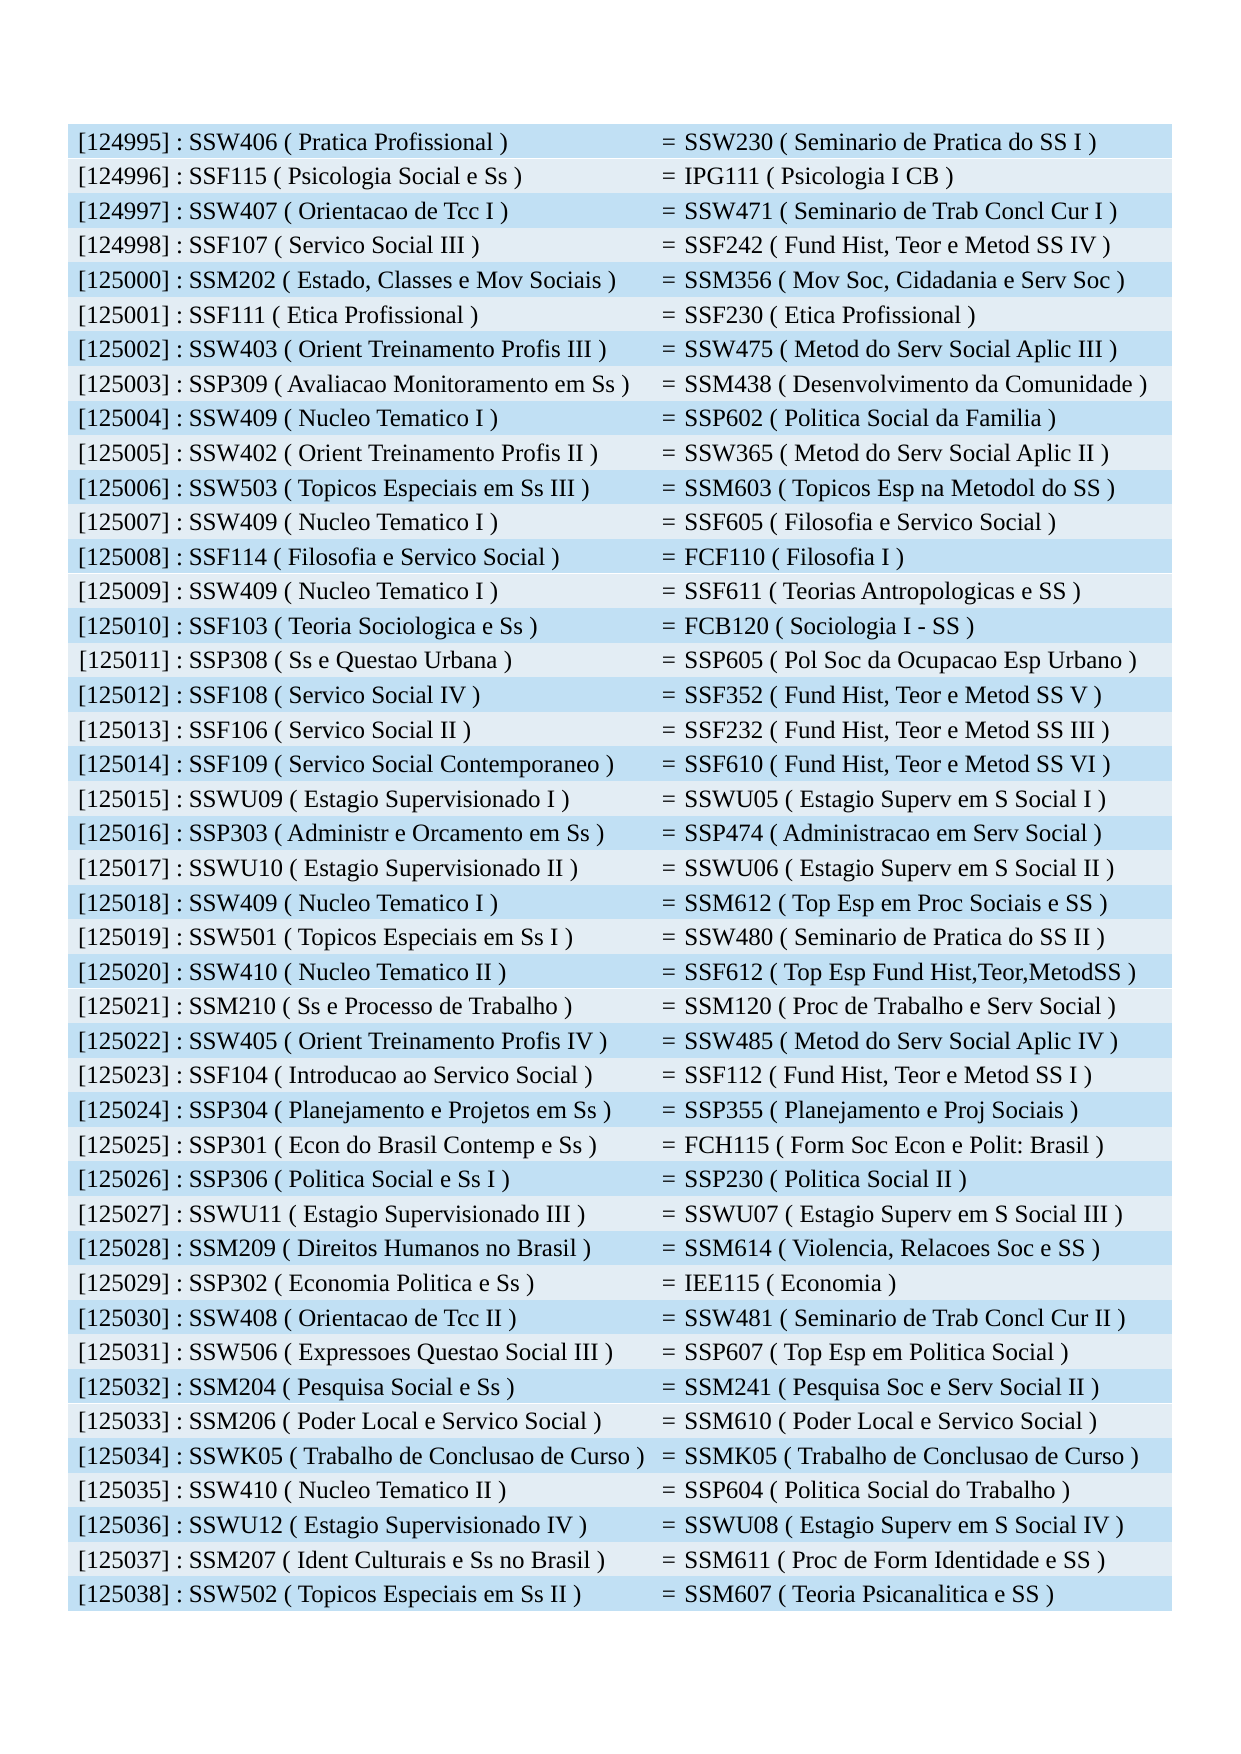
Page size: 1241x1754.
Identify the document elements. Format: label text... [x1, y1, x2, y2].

table_cell SSM207 ( Ident Culturais e Ss no Brasil ) [186, 1542, 656, 1576]
table_cell SSW481 ( Seminario de Trab Concl Cur II ) [681, 1300, 1172, 1334]
table_cell SSF108 ( Servico Social IV ) [186, 677, 656, 712]
table_cell SSW475 ( Metod do Serv Social Aplic III ) [681, 331, 1172, 366]
table_cell [125019] : [68, 919, 186, 954]
table_cell [125020] : [68, 954, 186, 988]
table_cell [125036] : [68, 1507, 186, 1542]
table_cell SSW402 ( Orient Treinamento Profis II ) [186, 435, 656, 470]
table_cell = [656, 989, 681, 1023]
table_cell SSF107 ( Servico Social III ) [186, 228, 656, 262]
table_cell = [656, 1438, 681, 1473]
table_cell [125031] : [68, 1334, 186, 1369]
table_cell = [656, 816, 681, 850]
table_cell [125010] : [68, 608, 186, 643]
table_cell = [656, 262, 681, 297]
table_cell = [656, 746, 681, 781]
table_cell = [656, 850, 681, 885]
table_cell SSF242 ( Fund Hist, Teor e Metod SS IV ) [681, 228, 1172, 262]
table_cell [125004] : [68, 401, 186, 435]
table_cell SSP303 ( Administr e Orcamento em Ss ) [186, 816, 656, 850]
table_cell SSW409 ( Nucleo Tematico I ) [186, 885, 656, 919]
table_cell SSP304 ( Planejamento e Projetos em Ss ) [186, 1092, 656, 1127]
table_cell = [656, 677, 681, 712]
table_cell = [656, 781, 681, 816]
table_cell = [656, 1058, 681, 1092]
table_cell SSW506 ( Expressoes Questao Social III ) [186, 1334, 656, 1369]
table_cell SSM206 ( Poder Local e Servico Social ) [186, 1404, 656, 1438]
table_cell [125016] : [68, 816, 186, 850]
table_cell [124998] : [68, 228, 186, 262]
table_cell = [656, 574, 681, 608]
table_cell = [656, 1542, 681, 1576]
table_cell [125033] : [68, 1404, 186, 1438]
table_cell SSF103 ( Teoria Sociologica e Ss ) [186, 608, 656, 643]
table_cell = [656, 1473, 681, 1507]
table_cell SSWU07 ( Estagio Superv em S Social III ) [681, 1196, 1172, 1231]
table_cell [125011] : [68, 643, 186, 677]
table_cell = [656, 539, 681, 573]
table_cell SSF111 ( Etica Profissional ) [186, 297, 656, 331]
table_cell [125005] : [68, 435, 186, 470]
table_cell = [656, 608, 681, 643]
table_cell = [656, 470, 681, 504]
table_cell SSF115 ( Psicologia Social e Ss ) [186, 159, 656, 193]
table_cell SSW409 ( Nucleo Tematico I ) [186, 574, 656, 608]
table_cell SSWU12 ( Estagio Supervisionado IV ) [186, 1507, 656, 1542]
table_cell = [656, 712, 681, 746]
table_cell SSM603 ( Topicos Esp na Metodol do SS ) [681, 470, 1172, 504]
table_cell SSF232 ( Fund Hist, Teor e Metod SS III ) [681, 712, 1172, 746]
table_cell SSW409 ( Nucleo Tematico I ) [186, 504, 656, 539]
table_cell [125023] : [68, 1058, 186, 1092]
table_cell = [656, 1265, 681, 1300]
table_cell = [656, 504, 681, 539]
table_cell [125030] : [68, 1300, 186, 1334]
table_cell [125015] : [68, 781, 186, 816]
table_cell SSW409 ( Nucleo Tematico I ) [186, 401, 656, 435]
table_cell SSW406 ( Pratica Profissional ) [186, 124, 656, 158]
table_cell [125003] : [68, 366, 186, 401]
table_cell = [656, 1334, 681, 1369]
table_cell SSF112 ( Fund Hist, Teor e Metod SS I ) [681, 1058, 1172, 1092]
table_cell SSF114 ( Filosofia e Servico Social ) [186, 539, 656, 573]
table_cell [125000] : [68, 262, 186, 297]
table_cell SSM610 ( Poder Local e Servico Social ) [681, 1404, 1172, 1438]
table_cell [124995] : [68, 124, 186, 158]
table_cell SSF106 ( Servico Social II ) [186, 712, 656, 746]
table_cell [125034] : [68, 1438, 186, 1473]
table_cell SSWU06 ( Estagio Superv em S Social II ) [681, 850, 1172, 885]
table_cell [125037] : [68, 1542, 186, 1576]
table_cell SSW503 ( Topicos Especiais em Ss III ) [186, 470, 656, 504]
table_cell SSWU08 ( Estagio Superv em S Social IV ) [681, 1507, 1172, 1542]
table_cell SSM210 ( Ss e Processo de Trabalho ) [186, 989, 656, 1023]
table_cell [125027] : [68, 1196, 186, 1231]
table_cell SSW230 ( Seminario de Pratica do SS I ) [681, 124, 1172, 158]
table_cell SSF230 ( Etica Profissional ) [681, 297, 1172, 331]
table_cell SSF104 ( Introducao ao Servico Social ) [186, 1058, 656, 1092]
table_cell SSM612 ( Top Esp em Proc Sociais e SS ) [681, 885, 1172, 919]
table_cell [125022] : [68, 1023, 186, 1058]
table_cell SSM438 ( Desenvolvimento da Comunidade ) [681, 366, 1172, 401]
table_cell = [656, 1231, 681, 1265]
table_cell SSF605 ( Filosofia e Servico Social ) [681, 504, 1172, 539]
table_cell [125018] : [68, 885, 186, 919]
table_cell SSF611 ( Teorias Antropologicas e SS ) [681, 574, 1172, 608]
table_cell SSF610 ( Fund Hist, Teor e Metod SS VI ) [681, 746, 1172, 781]
table_cell SSP604 ( Politica Social do Trabalho ) [681, 1473, 1172, 1507]
table_cell SSM209 ( Direitos Humanos no Brasil ) [186, 1231, 656, 1265]
table_cell SSW407 ( Orientacao de Tcc I ) [186, 193, 656, 228]
table_cell [125025] : [68, 1127, 186, 1161]
table_cell SSW405 ( Orient Treinamento Profis IV ) [186, 1023, 656, 1058]
table_cell [125017] : [68, 850, 186, 885]
table_cell SSP607 ( Top Esp em Politica Social ) [681, 1334, 1172, 1369]
table_cell = [656, 366, 681, 401]
table_cell SSWU05 ( Estagio Superv em S Social I ) [681, 781, 1172, 816]
table_cell SSP474 ( Administracao em Serv Social ) [681, 816, 1172, 850]
table_cell SSW365 ( Metod do Serv Social Aplic II ) [681, 435, 1172, 470]
table_cell = [656, 1300, 681, 1334]
table_cell = [656, 1023, 681, 1058]
table_cell SSM241 ( Pesquisa Soc e Serv Social II ) [681, 1369, 1172, 1403]
table_cell = [656, 1196, 681, 1231]
table_cell = [656, 1092, 681, 1127]
table_cell FCF110 ( Filosofia I ) [681, 539, 1172, 573]
table_cell [125032] : [68, 1369, 186, 1403]
table_cell IEE115 ( Economia ) [681, 1265, 1172, 1300]
table_cell [125014] : [68, 746, 186, 781]
table_cell SSP302 ( Economia Politica e Ss ) [186, 1265, 656, 1300]
table_cell SSWU10 ( Estagio Supervisionado II ) [186, 850, 656, 885]
table_cell [124997] : [68, 193, 186, 228]
table_cell SSP308 ( Ss e Questao Urbana ) [186, 643, 656, 677]
table_cell [125001] : [68, 297, 186, 331]
table_cell SSM614 ( Violencia, Relacoes Soc e SS ) [681, 1231, 1172, 1265]
table_cell SSP230 ( Politica Social II ) [681, 1161, 1172, 1196]
table_cell [125021] : [68, 989, 186, 1023]
table_cell [125007] : [68, 504, 186, 539]
table_cell [125012] : [68, 677, 186, 712]
table_cell SSW408 ( Orientacao de Tcc II ) [186, 1300, 656, 1334]
table_cell SSF612 ( Top Esp Fund Hist,Teor,MetodSS ) [681, 954, 1172, 988]
table_cell = [656, 1404, 681, 1438]
table_cell SSM120 ( Proc de Trabalho e Serv Social ) [681, 989, 1172, 1023]
table_cell = [656, 401, 681, 435]
table_cell SSW480 ( Seminario de Pratica do SS II ) [681, 919, 1172, 954]
table_cell = [656, 228, 681, 262]
table_cell SSP355 ( Planejamento e Proj Sociais ) [681, 1092, 1172, 1127]
table_cell SSW501 ( Topicos Especiais em Ss I ) [186, 919, 656, 954]
table_cell SSM607 ( Teoria Psicanalitica e SS ) [681, 1576, 1172, 1611]
table_cell [125013] : [68, 712, 186, 746]
table_cell = [656, 124, 681, 158]
table_cell FCH115 ( Form Soc Econ e Polit: Brasil ) [681, 1127, 1172, 1161]
table_header [65, 121, 1175, 1614]
table_cell SSWU11 ( Estagio Supervisionado III ) [186, 1196, 656, 1231]
table_cell = [656, 954, 681, 988]
table_cell = [656, 193, 681, 228]
table_cell [125038] : [68, 1576, 186, 1611]
table_cell SSM611 ( Proc de Form Identidade e SS ) [681, 1542, 1172, 1576]
table_cell [125028] : [68, 1231, 186, 1265]
table_cell = [656, 297, 681, 331]
table_cell [125009] : [68, 574, 186, 608]
table_cell = [656, 159, 681, 193]
table_cell [124996] : [68, 159, 186, 193]
table_cell SSP602 ( Politica Social da Familia ) [681, 401, 1172, 435]
table_cell SSP301 ( Econ do Brasil Contemp e Ss ) [186, 1127, 656, 1161]
table_cell SSP605 ( Pol Soc da Ocupacao Esp Urbano ) [681, 643, 1172, 677]
table_cell [125026] : [68, 1161, 186, 1196]
table_cell [125008] : [68, 539, 186, 573]
table_cell SSWU09 ( Estagio Supervisionado I ) [186, 781, 656, 816]
table_cell SSM356 ( Mov Soc, Cidadania e Serv Soc ) [681, 262, 1172, 297]
table_cell = [656, 1576, 681, 1611]
table_cell = [656, 331, 681, 366]
table_cell SSWK05 ( Trabalho de Conclusao de Curso ) [186, 1438, 656, 1473]
table_cell IPG111 ( Psicologia I CB ) [681, 159, 1172, 193]
table_cell [125002] : [68, 331, 186, 366]
table_cell [125024] : [68, 1092, 186, 1127]
table_cell = [656, 1127, 681, 1161]
table_cell SSP306 ( Politica Social e Ss I ) [186, 1161, 656, 1196]
table_cell SSW403 ( Orient Treinamento Profis III ) [186, 331, 656, 366]
table_cell = [656, 1161, 681, 1196]
table_cell SSF109 ( Servico Social Contemporaneo ) [186, 746, 656, 781]
table_cell SSW485 ( Metod do Serv Social Aplic IV ) [681, 1023, 1172, 1058]
table_cell = [656, 1507, 681, 1542]
table_cell SSMK05 ( Trabalho de Conclusao de Curso ) [681, 1438, 1172, 1473]
table_cell = [656, 643, 681, 677]
table_cell [125029] : [68, 1265, 186, 1300]
table_cell SSP309 ( Avaliacao Monitoramento em Ss ) [186, 366, 656, 401]
table_cell SSF352 ( Fund Hist, Teor e Metod SS V ) [681, 677, 1172, 712]
table_cell SSW410 ( Nucleo Tematico II ) [186, 954, 656, 988]
table_cell SSM202 ( Estado, Classes e Mov Sociais ) [186, 262, 656, 297]
table_cell SSW502 ( Topicos Especiais em Ss II ) [186, 1576, 656, 1611]
table_cell = [656, 919, 681, 954]
table_cell [125006] : [68, 470, 186, 504]
table_cell [62, 118, 1178, 1617]
table_cell = [656, 435, 681, 470]
table_cell SSW471 ( Seminario de Trab Concl Cur I ) [681, 193, 1172, 228]
table_cell = [656, 885, 681, 919]
table_cell SSM204 ( Pesquisa Social e Ss ) [186, 1369, 656, 1403]
table_cell FCB120 ( Sociologia I - SS ) [681, 608, 1172, 643]
table_cell SSW410 ( Nucleo Tematico II ) [186, 1473, 656, 1507]
table_cell [125035] : [68, 1473, 186, 1507]
table_cell = [656, 1369, 681, 1403]
